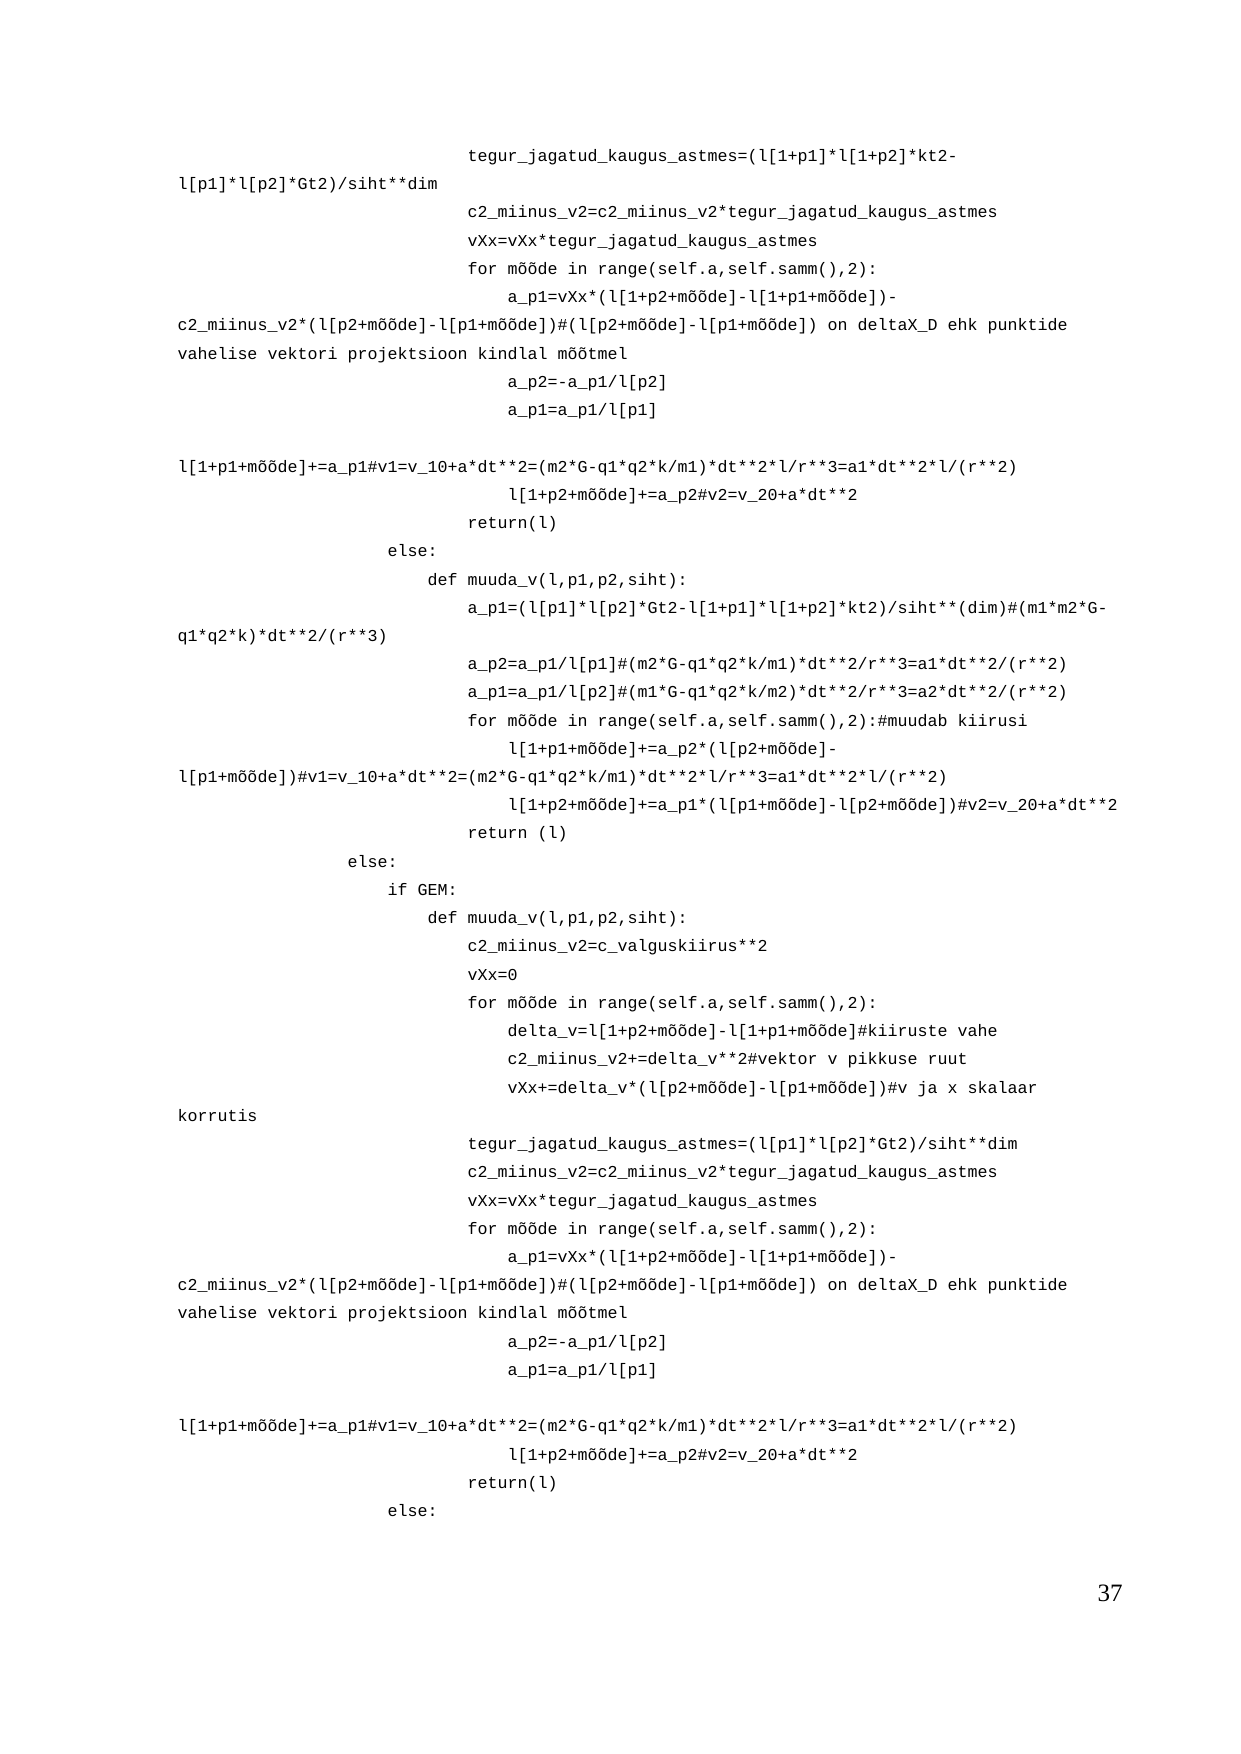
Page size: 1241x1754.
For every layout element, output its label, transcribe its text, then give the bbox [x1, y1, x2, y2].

text a_p1=a_p1/l[p1] [177, 1361, 1122, 1380]
text for mõõde in range(self.a,self.samm(),2):#muudab kiirusi [177, 712, 1122, 731]
text a_p1=vXx*(l[1+p2+mõõde]-l[1+p1+mõõde])-c2_miinus_v2*(l[p2+mõõde]-l[p1+mõõde])#(l[p2+mõõde]-l[p1+mõõde]) on deltaX_D ehk punktide vahelise vektori projektsioon kindlal mõõtmel [177, 289, 1122, 364]
text tegur_jagatud_kaugus_astmes=(l[1+p1]*l[1+p2]*kt2-l[p1]*l[p2]*Gt2)/siht**dim [177, 148, 1122, 195]
text else: [177, 1503, 1122, 1521]
text vXx=0 [177, 966, 1122, 985]
text if GEM: [177, 882, 1122, 900]
text a_p2=-a_p1/l[p2] [177, 1333, 1122, 1352]
text vXx+=delta_v*(l[p2+mõõde]-l[p1+mõõde])#v ja x skalaar korrutis [177, 1079, 1122, 1126]
text c2_miinus_v2+=delta_v**2#vektor v pikkuse ruut [177, 1051, 1122, 1070]
text c2_miinus_v2=c2_miinus_v2*tegur_jagatud_kaugus_astmes [177, 1164, 1122, 1183]
text else: [177, 543, 1122, 562]
text l[1+p2+mõõde]+=a_p2#v2=v_20+a*dt**2 [177, 1446, 1122, 1465]
text l[1+p1+mõõde]+=a_p1#v1=v_10+a*dt**2=(m2*G-q1*q2*k/m1)*dt**2*l/r**3=a1*dt**2*l/(r**2) [177, 1390, 1122, 1437]
text for mõõde in range(self.a,self.samm(),2): [177, 261, 1122, 279]
text a_p2=a_p1/l[p1]#(m2*G-q1*q2*k/m1)*dt**2/r**3=a1*dt**2/(r**2) [177, 656, 1122, 674]
text delta_v=l[1+p2+mõõde]-l[1+p1+mõõde]#kiiruste vahe [177, 1023, 1122, 1042]
text a_p1=vXx*(l[1+p2+mõõde]-l[1+p1+mõõde])-c2_miinus_v2*(l[p2+mõõde]-l[p1+mõõde])#(l[p2+mõõde]-l[p1+mõõde]) on deltaX_D ehk punktide vahelise vektori projektsioon kindlal mõõtmel [177, 1248, 1122, 1324]
text l[1+p1+mõõde]+=a_p2*(l[p2+mõõde]-l[p1+mõõde])#v1=v_10+a*dt**2=(m2*G-q1*q2*k/m1)*dt**2*l/r**3=a1*dt**2*l/(r**2) [177, 740, 1122, 787]
text return(l) [177, 1474, 1122, 1493]
text c2_miinus_v2=c2_miinus_v2*tegur_jagatud_kaugus_astmes [177, 204, 1122, 223]
text def muuda_v(l,p1,p2,siht): [177, 910, 1122, 929]
text vXx=vXx*tegur_jagatud_kaugus_astmes [177, 232, 1122, 251]
text def muuda_v(l,p1,p2,siht): [177, 571, 1122, 590]
text a_p1=(l[p1]*l[p2]*Gt2-l[1+p1]*l[1+p2]*kt2)/siht**(dim)#(m1*m2*G-q1*q2*k)*dt**2/(r**3) [177, 599, 1122, 646]
text for mõõde in range(self.a,self.samm(),2): [177, 994, 1122, 1013]
text l[1+p2+mõõde]+=a_p1*(l[p1+mõõde]-l[p2+mõõde])#v2=v_20+a*dt**2 [177, 797, 1122, 816]
text vXx=vXx*tegur_jagatud_kaugus_astmes [177, 1192, 1122, 1211]
text for mõõde in range(self.a,self.samm(),2): [177, 1220, 1122, 1239]
text c2_miinus_v2=c_valguskiirus**2 [177, 938, 1122, 957]
text else: [177, 853, 1122, 872]
text tegur_jagatud_kaugus_astmes=(l[p1]*l[p2]*Gt2)/siht**dim [177, 1136, 1122, 1154]
text l[1+p1+mõõde]+=a_p1#v1=v_10+a*dt**2=(m2*G-q1*q2*k/m1)*dt**2*l/r**3=a1*dt**2*l/(r**2) [177, 430, 1122, 477]
text a_p1=a_p1/l[p2]#(m1*G-q1*q2*k/m2)*dt**2/r**3=a2*dt**2/(r**2) [177, 684, 1122, 703]
text l[1+p2+mõõde]+=a_p2#v2=v_20+a*dt**2 [177, 486, 1122, 505]
text a_p2=-a_p1/l[p2] [177, 373, 1122, 392]
text return (l) [177, 825, 1122, 844]
text a_p1=a_p1/l[p1] [177, 402, 1122, 421]
text return(l) [177, 514, 1122, 533]
